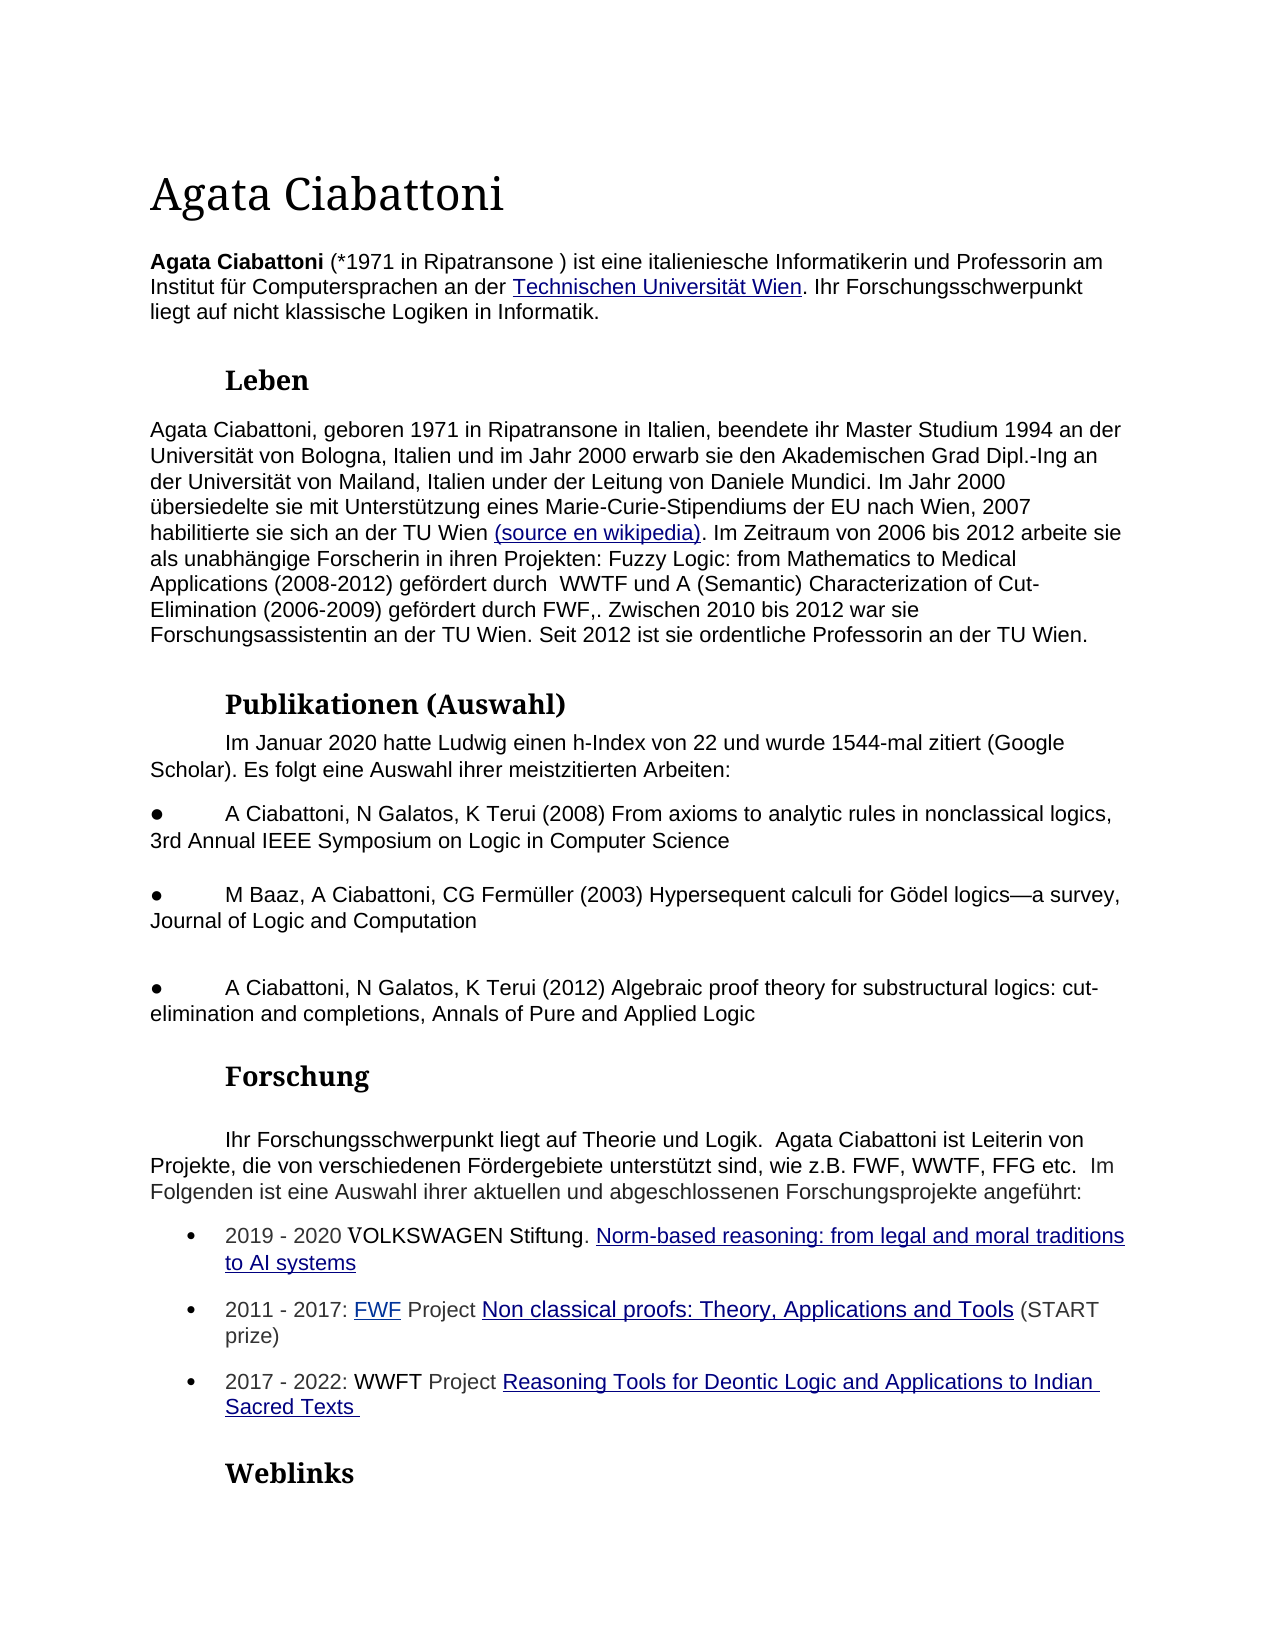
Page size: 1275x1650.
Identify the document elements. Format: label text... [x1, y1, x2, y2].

list Im Januar 2020 hatte Ludwig einen h-Index von 22 und wurde 1544-mal zitiert (Google Scholar). Es folgt eine Auswahl ihrer meistzitierten Arbeiten: [150, 728, 1125, 782]
text Agata Ciabattoni [150, 162, 1125, 223]
list A Ciabattoni, N Galatos, K Terui (2008) From axioms to analytic rules in nonclassical logics, 3rd Annual IEEE Symposium on Logic in Computer Science [150, 799, 1125, 853]
list M Baaz, A Ciabattoni, CG Fermüller (2003) Hypersequent calculi for Gödel logics—a survey, Journal of Logic and Computation [150, 882, 1125, 933]
list 2017 - 2022: WWFT Project Reasoning Tools for Deontic Logic and Applications to Indian Sacred Texts [187, 1369, 1125, 1419]
list Forschung [150, 1057, 1125, 1094]
subtitle Leben [150, 362, 1125, 398]
list 2011 - 2017: FWF Project Non classical proofs: Theory, Applications and Tools (START prize) [187, 1296, 1125, 1348]
text Agata Ciabattoni (*1971 in Ripatransone ) ist eine italieniesche Informatikerin und Professorin am Institut für Computersprachen an der Technischen Universität Wien. Ihr Forschungsschwerpunkt liegt auf nicht klassische Logiken in Informatik. [150, 248, 1125, 324]
list Weblinks [150, 1454, 1125, 1491]
list A Ciabattoni, N Galatos, K Terui (2012) Algebraic proof theory for substructural logics: cut-elimination and completions, Annals of Pure and Applied Logic [150, 975, 1125, 1026]
text Agata Ciabattoni, geboren 1971 in Ripatransone in Italien, beendete ihr Master Studium 1994 an der Universität von Bologna, Italien und im Jahr 2000 erwarb sie den Akademischen Grad Dipl.-Ing an der Universität von Mailand, Italien under der Leitung von Daniele Mundici. Im Jahr 2000 übersiedelte sie mit Unterstützung eines Marie-Curie-Stipendiums der EU nach Wien, 2007 habilitierte sie sich an der TU Wien (source en wikipedia). Im Zeitraum von 2006 bis 2012 arbeite sie als unabhängige Forscherin in ihren Projekten: Fuzzy Logic: from Mathematics to Medical Applications (2008-2012) gefördert durch WWTF und A (Semantic) Characterization of Cut-Elimination (2006-2009) gefördert durch FWF,. Zwischen 2010 bis 2012 war sie Forschungsassistentin an der TU Wien. Seit 2012 ist sie ordentliche Professorin an der TU Wien. [150, 417, 1125, 647]
list Ihr Forschungsschwerpunkt liegt auf Theorie und Logik. Agata Ciabattoni ist Leiterin von Projekte, die von verschiedenen Fördergebiete unterstützt sind, wie z.B. FWF, WWTF, FFG etc. Im Folgenden ist eine Auswahl ihrer aktuellen und abgeschlossenen Forschungsprojektе angeführt: [150, 1125, 1125, 1204]
list 2019 - 2020 VOLKSWAGEN Stiftung. Norm-based reasoning: from legal and moral traditions to AI systems [187, 1221, 1125, 1276]
subtitle Publikationen (Auswahl) [150, 685, 1125, 722]
